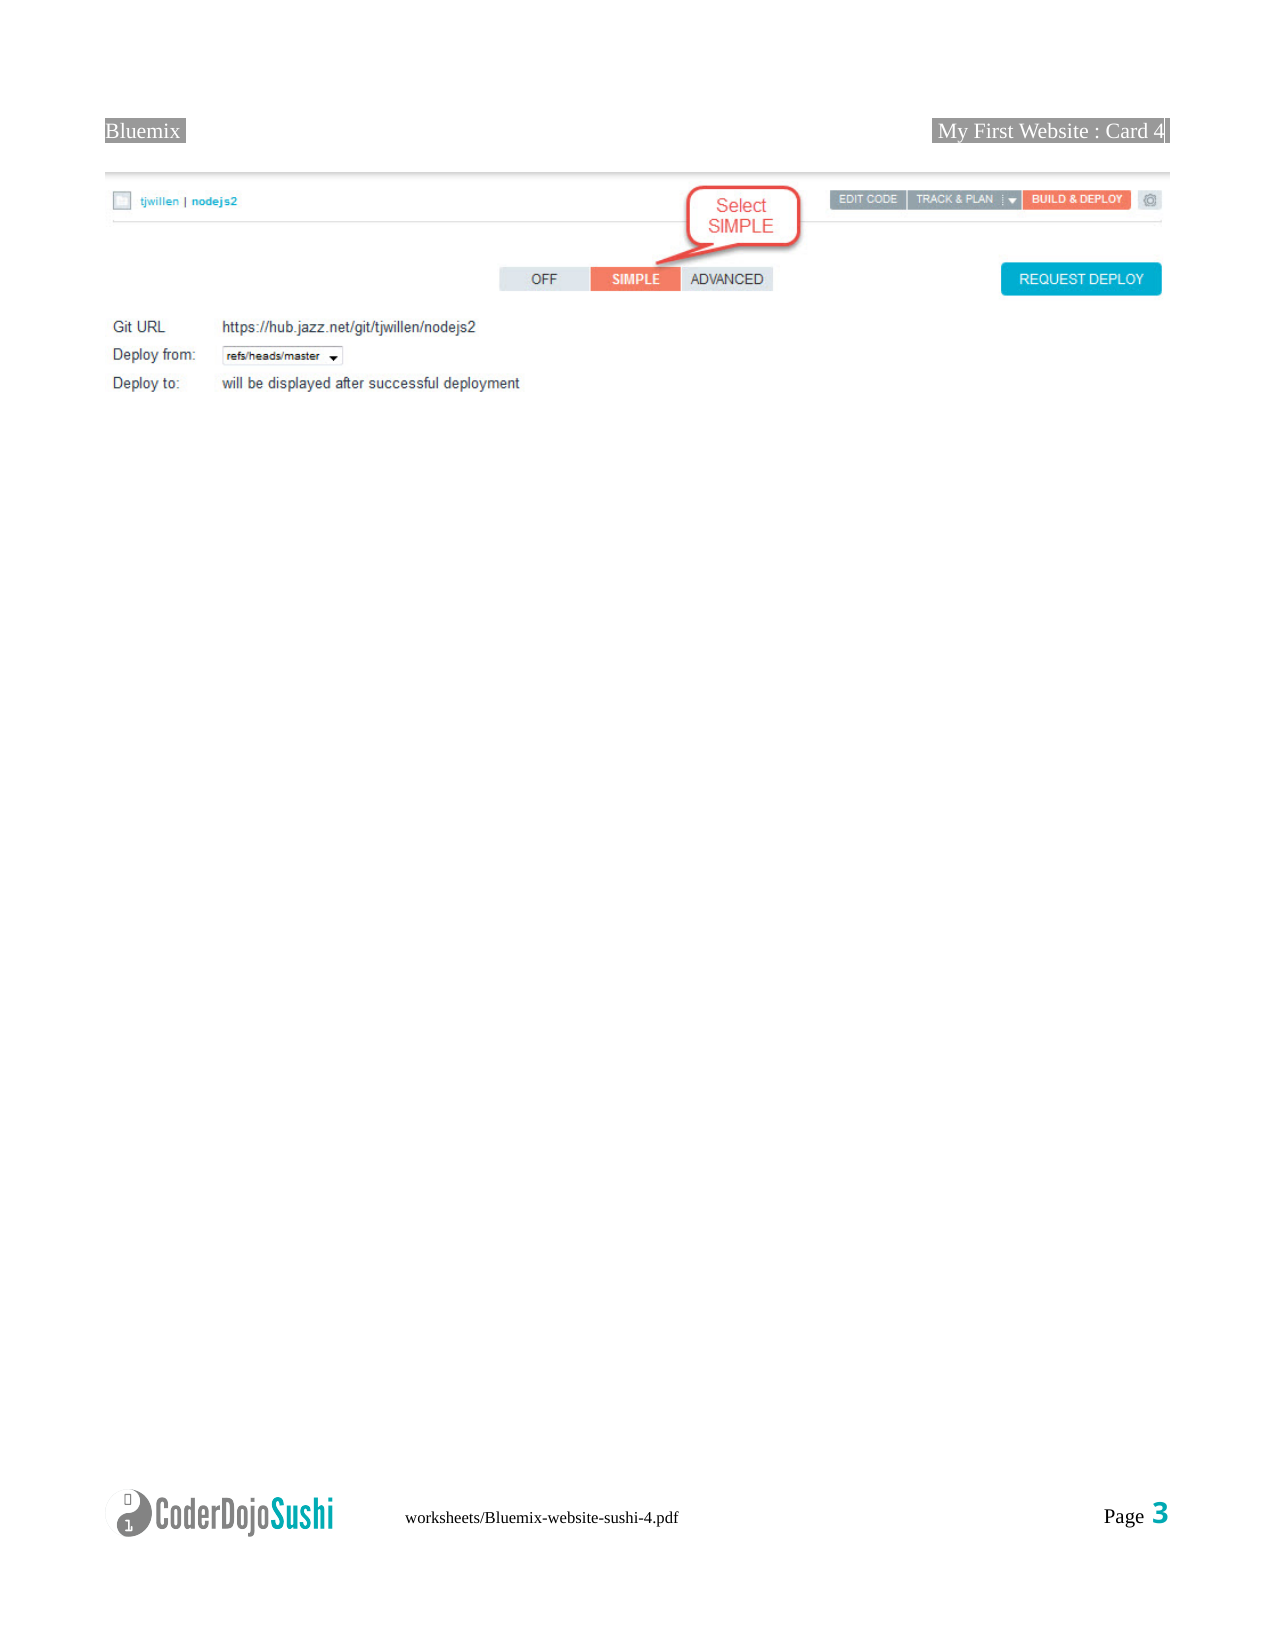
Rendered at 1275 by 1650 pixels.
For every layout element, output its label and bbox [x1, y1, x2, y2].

picture [105, 1489, 333, 1537]
picture [105, 172, 1170, 409]
